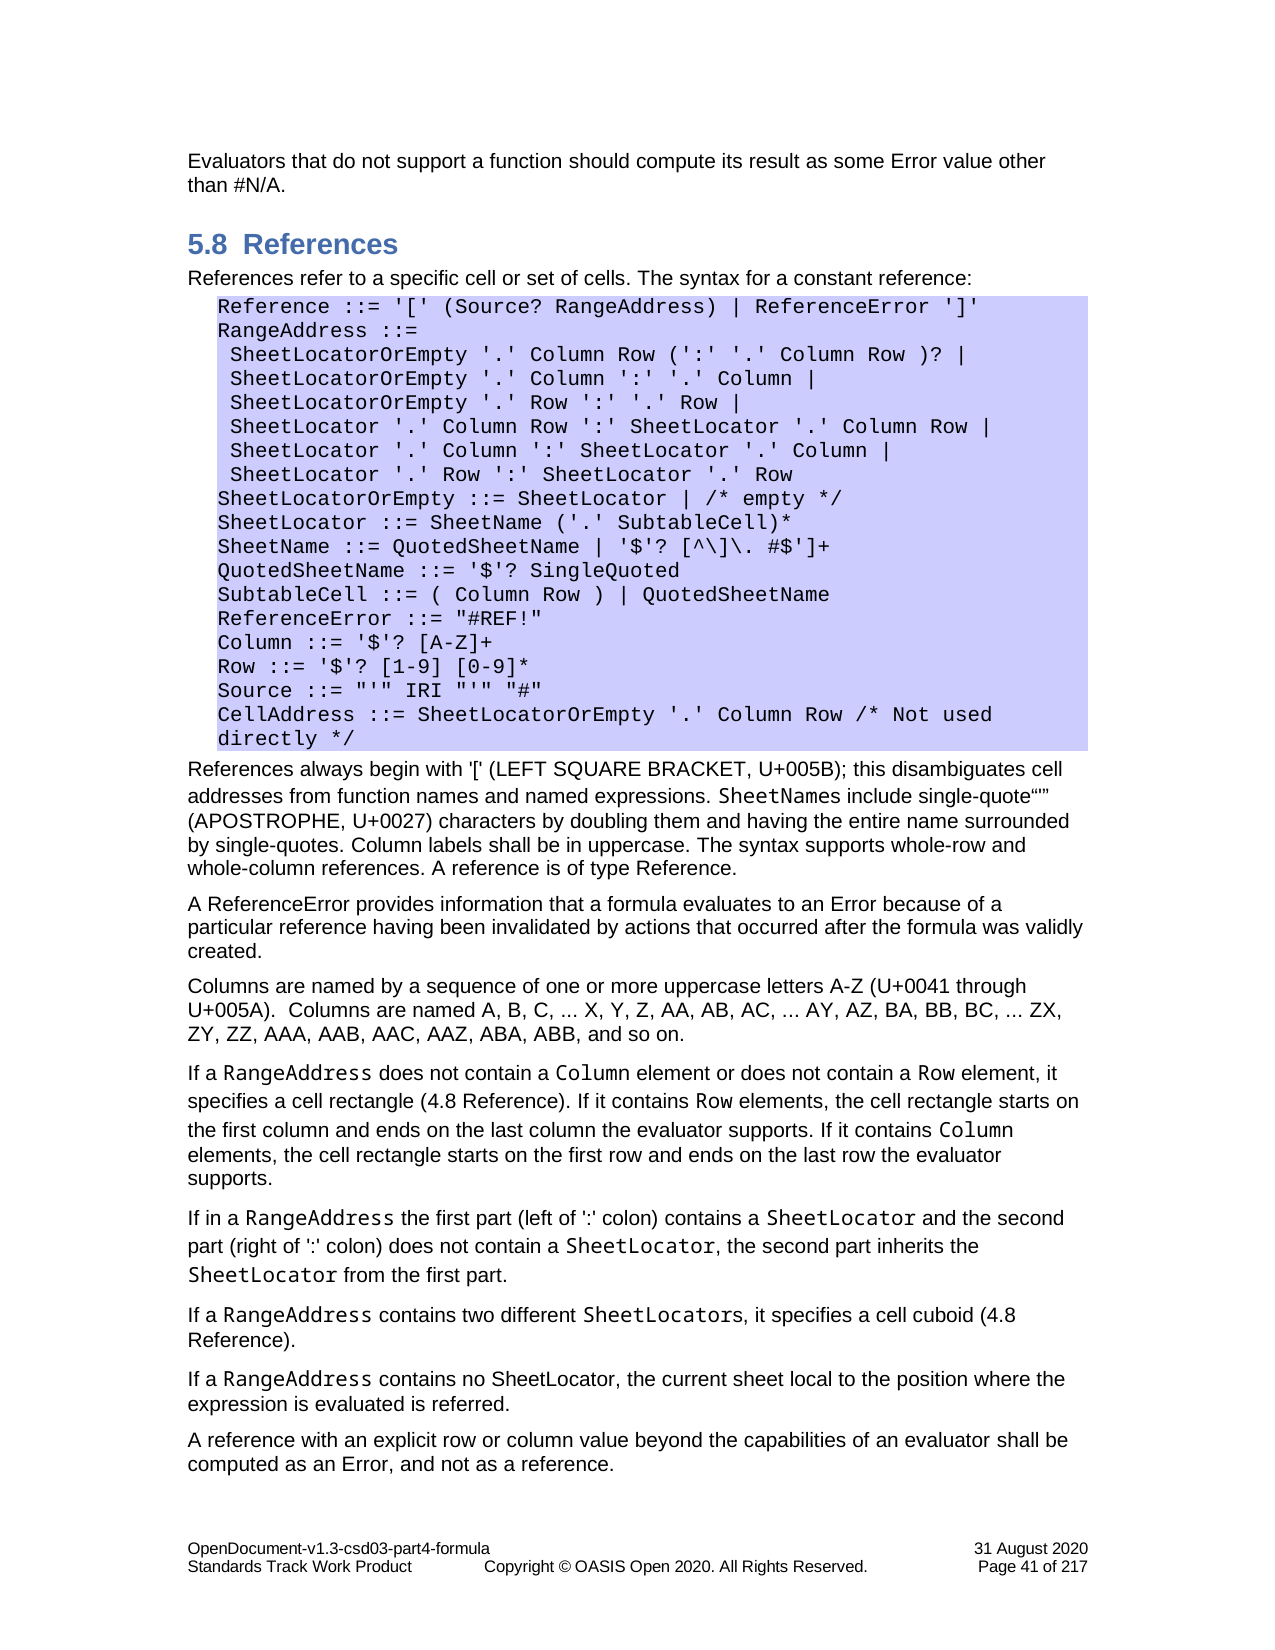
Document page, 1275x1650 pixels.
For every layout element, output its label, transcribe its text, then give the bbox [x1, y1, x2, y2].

text If in a RangeAddress the first part (left of ':' colon) contains a SheetLocator and the second part (right of ':' colon) does not contain a SheetLocator, the second part inherits the SheetLocator from the first part. [187, 1202, 1088, 1288]
text If a RangeAddress contains two different SheetLocators, it specifies a cell cuboid (4.8 Reference). [187, 1300, 1088, 1352]
text SheetName ::= QuotedSheetName | '$'? [^\]\. #$']+ [217, 536, 1088, 560]
text If a RangeAddress contains no SheetLocator, the current sheet local to the position where the expression is evaluated is referred. [187, 1364, 1088, 1416]
text SubtableCell ::= ( Column Row ) | QuotedSheetName [217, 584, 1088, 608]
text A reference with an explicit row or column value beyond the capabilities of an evaluator shall be computed as an Error, and not as a reference. [187, 1428, 1088, 1476]
text Column ::= '$'? [A-Z]+ [217, 632, 1088, 656]
subtitle References [187, 228, 1088, 261]
text Source ::= "'" IRI "'" "#" [217, 679, 1088, 703]
text Columns are named by a sequence of one or more uppercase letters A-Z (U+0041 through U+005A). Columns are named A, B, C, ... X, Y, Z, AA, AB, AC, ... AY, AZ, BA, BB, BC, ... ZX, ZY, ZZ, AAA, AAB, AAC, AAZ, ABA, ABB, and so on. [187, 975, 1088, 1046]
text SheetLocatorOrEmpty ::= SheetLocator | /* empty */ [217, 488, 1088, 512]
text References refer to a specific cell or set of cells. The syntax for a constant reference: [187, 267, 1088, 290]
text CellAddress ::= SheetLocatorOrEmpty '.' Column Row /* Not used directly */ [217, 703, 1088, 751]
text A ReferenceError provides information that a formula evaluates to an Error because of a particular reference having been invalidated by actions that occurred after the formula was validly created. [187, 892, 1088, 963]
text Row ::= '$'? [1-9] [0-9]* [217, 656, 1088, 679]
text RangeAddress ::= SheetLocatorOrEmpty '.' Column Row (':' '.' Column Row )? | SheetLocatorOrEmpty '.' Column ':' '.' Column | SheetLocatorOrEmpty '.' Row ':' '.' Row | SheetLocator '.' Column Row ':' SheetLocator '.' Column Row | SheetLocator '.' Column ':' SheetLocator '.' Column | SheetLocator '.' Row ':' SheetLocator '.' Row [217, 320, 1088, 488]
text ReferenceError ::= "#REF!" [217, 608, 1088, 632]
text Reference ::= '[' (Source? RangeAddress) | ReferenceError ']' [217, 296, 1088, 320]
text SheetLocator ::= SheetName ('.' SubtableCell)* [217, 512, 1088, 536]
text References always begin with '[' (LEFT SQUARE BRACKET, U+005B); this disambiguates cell addresses from function names and named expressions. SheetNames include single-quote“'” (APOSTROPHE, U+0027) characters by doubling them and having the entire name surrounded by single-quotes. Column labels shall be in uppercase. The syntax supports whole-row and whole-column references. A reference is of type Reference. [187, 757, 1088, 880]
text QuotedSheetName ::= '$'? SingleQuoted [217, 560, 1088, 584]
text If a RangeAddress does not contain a Column element or does not contain a Row element, it specifies a cell rectangle (4.8 Reference). If it contains Row elements, the cell rectangle starts on the first column and ends on the last column the evaluator supports. If it contains Column elements, the cell rectangle starts on the first row and ends on the last row the evaluator supports. [187, 1058, 1088, 1190]
text Evaluators that do not support a function should compute its result as some Error value other than #N/A. [187, 150, 1088, 197]
